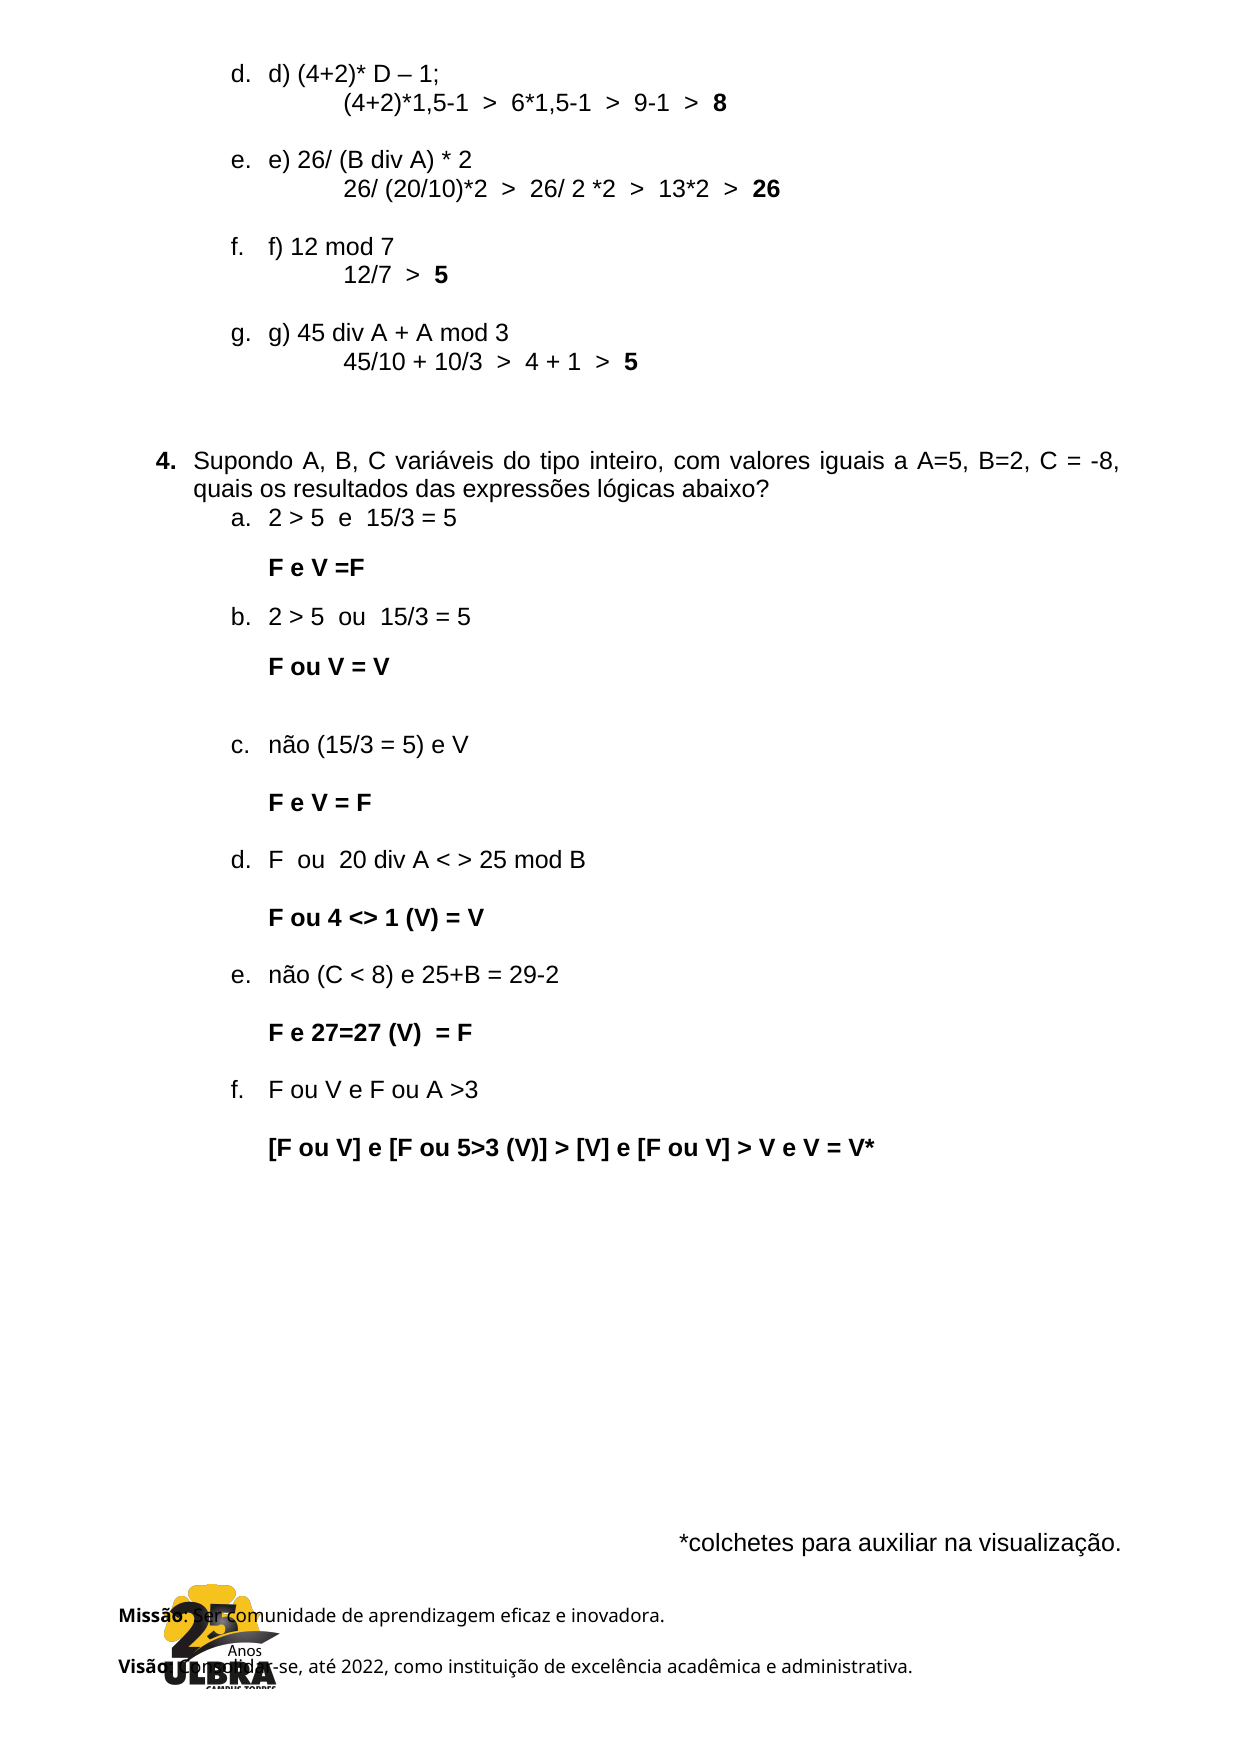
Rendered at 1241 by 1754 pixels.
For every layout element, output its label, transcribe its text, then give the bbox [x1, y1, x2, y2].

text 26/ (20/10)*2 > 26/ 2 *2 > 13*2 > 26 [231, 174, 1122, 203]
list 2 > 5 ou 15/3 = 5 [231, 602, 1122, 631]
list d) (4+2)* D – 1; [231, 59, 1122, 88]
list e) 26/ (B div A) * 2 [231, 145, 1122, 174]
text F ou 4 <> 1 (V) = V [231, 903, 1122, 932]
text F ou V = V [231, 652, 1122, 681]
text F e V = F [231, 788, 1122, 817]
text F e V =F [268, 553, 1122, 582]
list não (C < 8) e 25+B = 29-2 [231, 960, 1122, 989]
picture [163, 1584, 281, 1689]
list F ou 20 div A < > 25 mod B [231, 845, 1122, 874]
list F ou V e F ou A >3 [231, 1075, 1122, 1104]
text [F ou V] e [F ou 5>3 (V)] > [V] e [F ou V] > V e V = V* [193, 1133, 1122, 1162]
list Supondo A, B, C variáveis do tipo inteiro, com valores iguais a A=5, B=2, C = -8, quais os resultados das expressões lógicas abaixo? [156, 446, 1122, 503]
list g) 45 div A + A mod 3 [231, 318, 1122, 347]
text *colchetes para auxiliar na visualização. [193, 1528, 1122, 1557]
text 45/10 + 10/3 > 4 + 1 > 5 [231, 347, 1122, 375]
text (4+2)*1,5-1 > 6*1,5-1 > 9-1 > 8 [231, 88, 1122, 117]
list 2 > 5 e 15/3 = 5 [231, 503, 1122, 532]
text F e 27=27 (V) = F [231, 1018, 1122, 1047]
list f) 12 mod 7 [231, 232, 1122, 260]
list não (15/3 = 5) e V [231, 730, 1122, 759]
text 12/7 > 5 [231, 260, 1122, 289]
